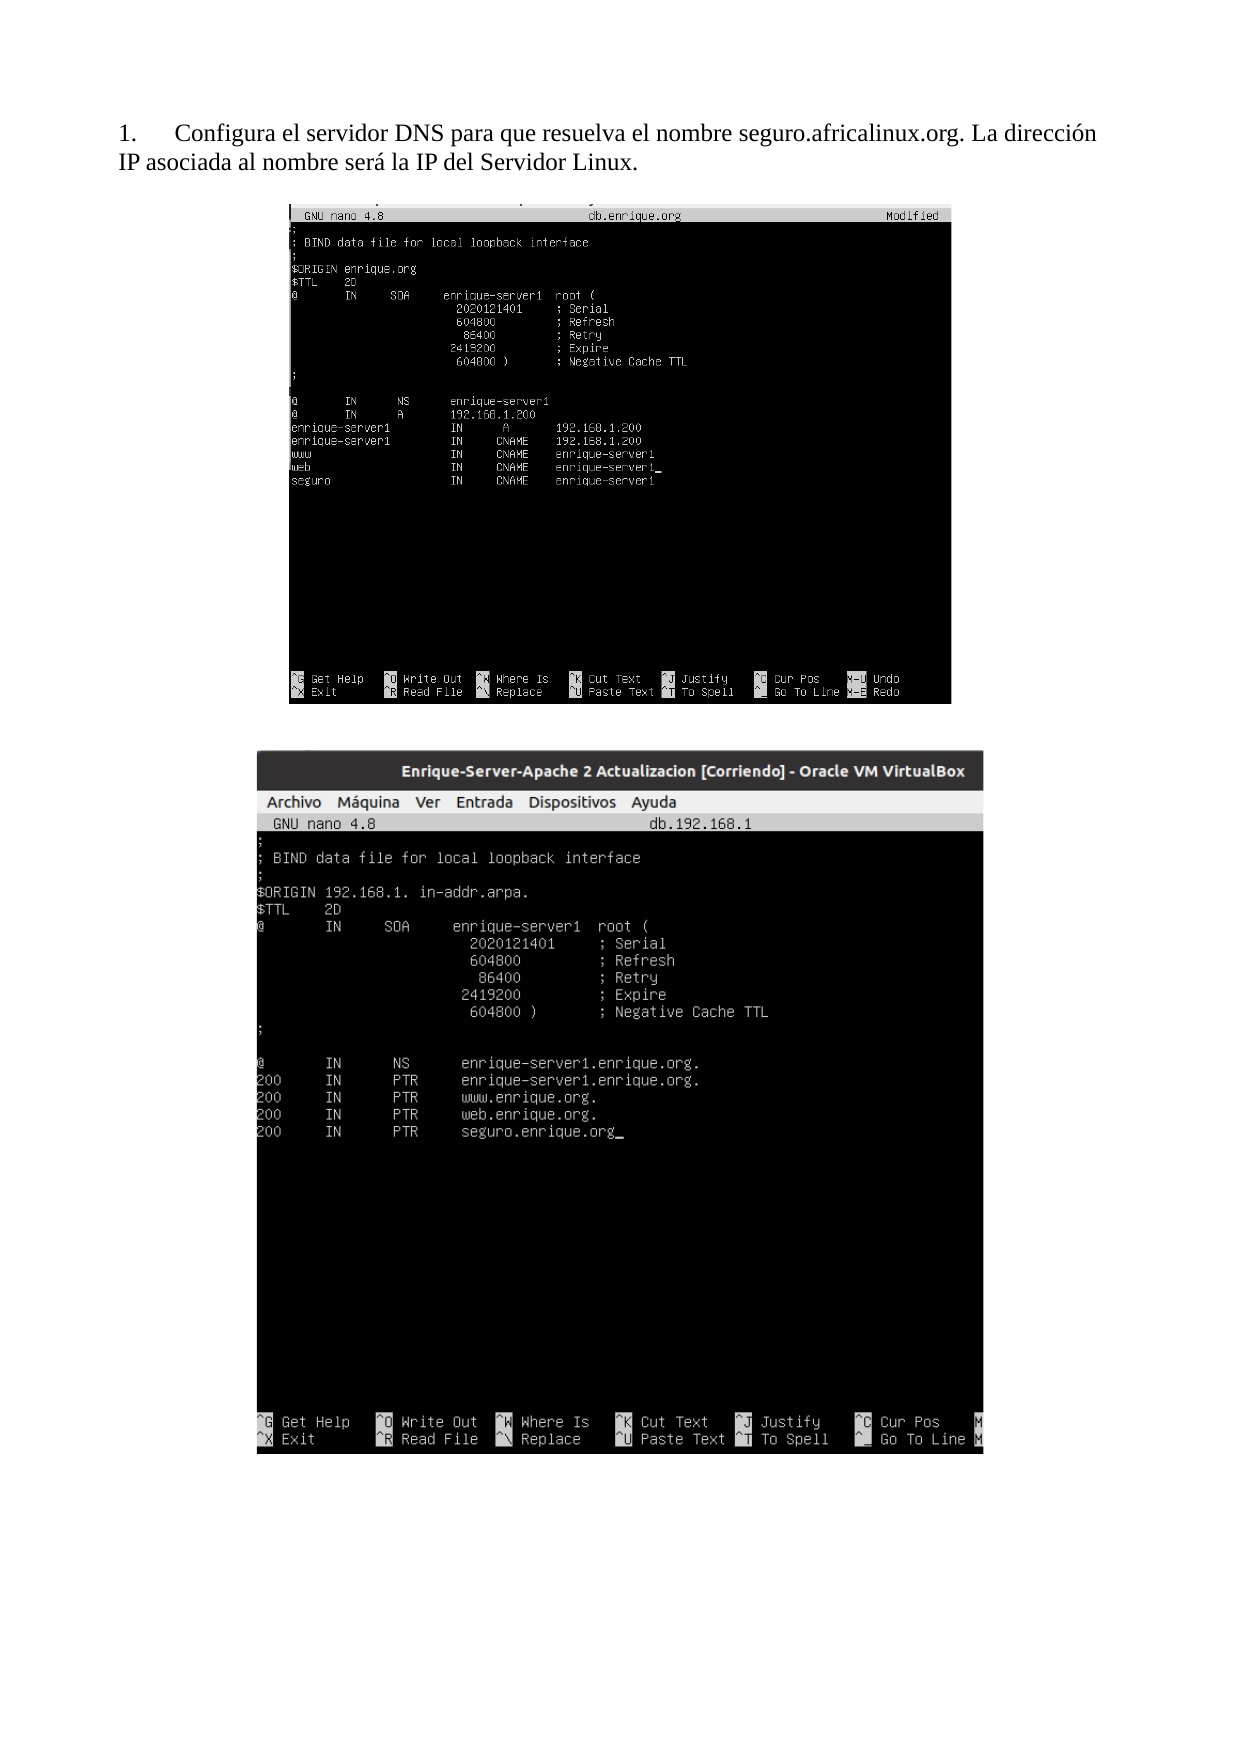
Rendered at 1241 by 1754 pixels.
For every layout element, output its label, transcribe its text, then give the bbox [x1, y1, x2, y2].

text 1. Configura el servidor DNS para que resuelva el nombre seguro.africalinux.org. La dirección IP asociada al nombre será la IP del Servidor Linux. [118, 118, 1122, 176]
picture [256, 750, 984, 1454]
picture [289, 204, 952, 704]
